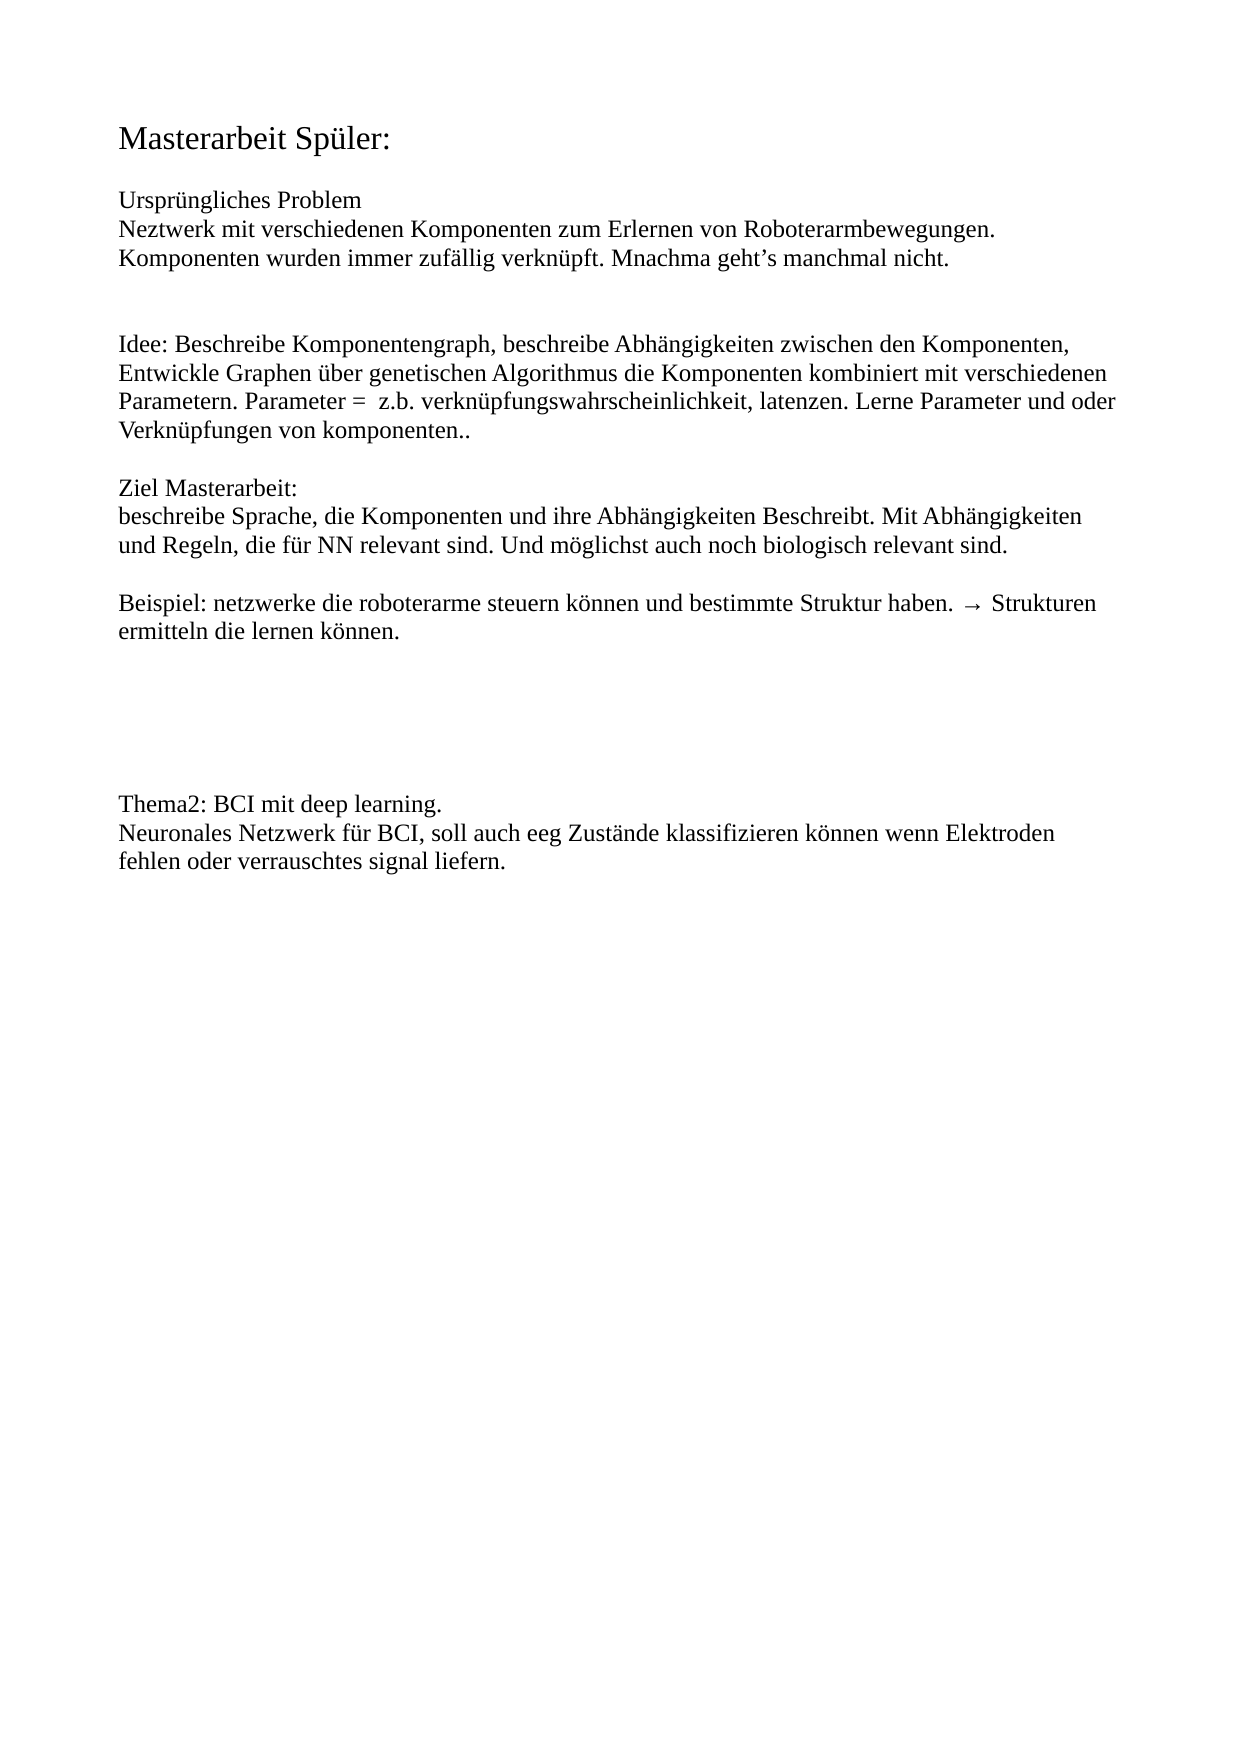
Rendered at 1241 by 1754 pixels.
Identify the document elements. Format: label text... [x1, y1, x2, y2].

text Ziel Masterarbeit: [118, 473, 1122, 501]
text Thema2: BCI mit deep learning. [118, 789, 1122, 818]
text Masterarbeit Spüler: [118, 118, 1122, 156]
text Neuronales Netzwerk für BCI, soll auch eeg Zustände klassifizieren können wenn Elektroden fehlen oder verrauschtes signal liefern. [118, 818, 1122, 875]
text Beispiel: netzwerke die roboterarme steuern können und bestimmte Struktur haben. → Strukturen ermitteln die lernen können. [118, 588, 1122, 645]
text Ursprüngliches Problem [118, 185, 1122, 214]
text Idee: Beschreibe Komponentengraph, beschreibe Abhängigkeiten zwischen den Komponenten, Entwickle Graphen über genetischen Algorithmus die Komponenten kombiniert mit verschiedenen Parametern. Parameter = z.b. verknüpfungswahrscheinlichkeit, latenzen. Lerne Parameter und oder Verknüpfungen von komponenten.. [118, 329, 1122, 444]
text Neztwerk mit verschiedenen Komponenten zum Erlernen von Roboterarmbewegungen. [118, 214, 1122, 243]
text beschreibe Sprache, die Komponenten und ihre Abhängigkeiten Beschreibt. Mit Abhängigkeiten und Regeln, die für NN relevant sind. Und möglichst auch noch biologisch relevant sind. [118, 501, 1122, 559]
text Komponenten wurden immer zufällig verknüpft. Mnachma geht’s manchmal nicht. [118, 243, 1122, 271]
